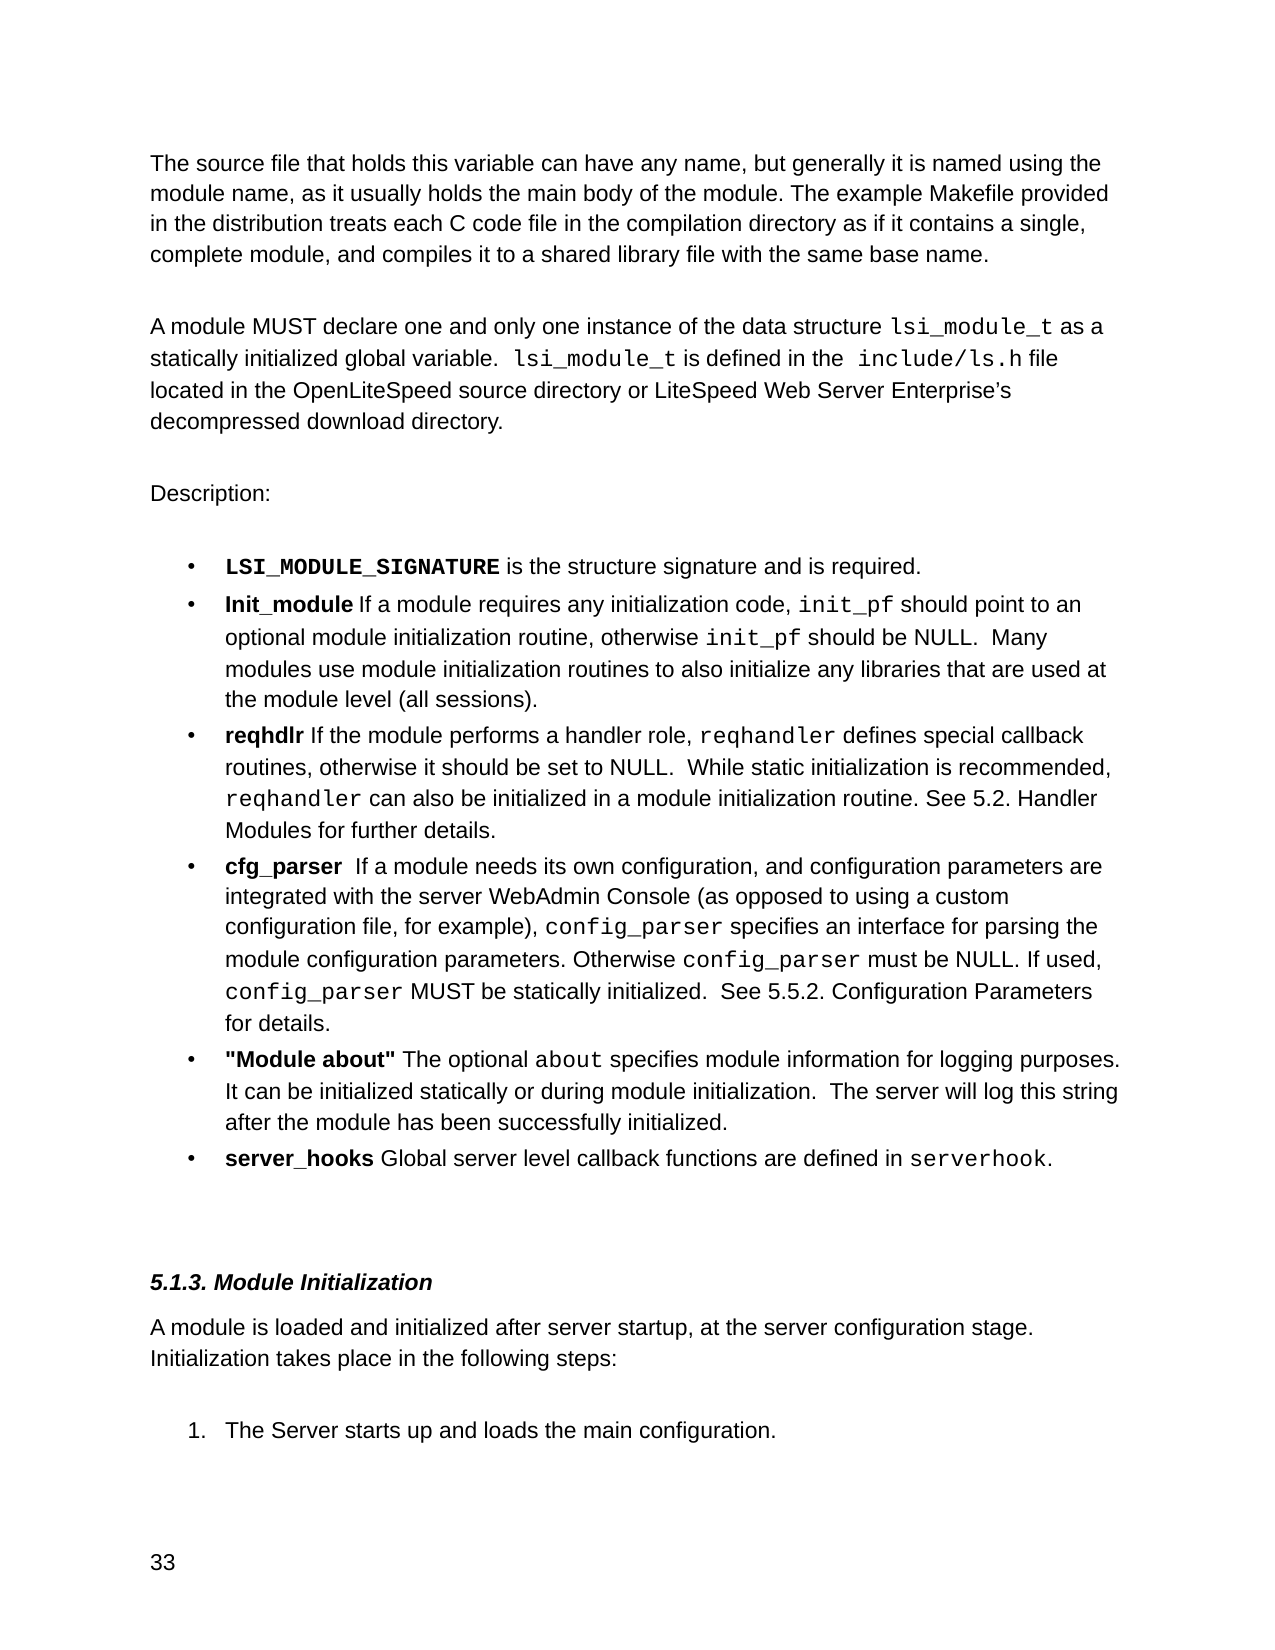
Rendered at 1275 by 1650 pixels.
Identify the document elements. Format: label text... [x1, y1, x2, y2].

text A module MUST declare one and only one instance of the data structure lsi_module_t as a statically initialized global variable. lsi_module_t is defined in the include/ls.h file located in the OpenLiteSpeed source directory or LiteSpeed Web Server Enterprise’s decompressed download directory. [150, 313, 1125, 434]
list "Module about" The optional about specifies module information for logging purposes. It can be initialized statically or during module initialization. The server will log this string after the module has been successfully initialized. [187, 1046, 1125, 1135]
subtitle 5.1.3. Module Initialization [150, 1268, 1125, 1295]
list Init_module If a module requires any initialization code, init_pf should point to an optional module initialization routine, otherwise init_pf should be NULL. Many modules use module initialization routines to also initialize any libraries that are used at the module level (all sessions). [187, 591, 1125, 712]
list server_hooks Global server level callback functions are defined in serverhook. [187, 1145, 1125, 1173]
text The source file that holds this variable can have any name, but generally it is named using the module name, as it usually holds the main body of the module. The example Makefile provided in the distribution treats each C code file in the compilation directory as if it contains a single, complete module, and compiles it to a shared library file with the same base name. [150, 150, 1125, 267]
list LSI_MODULE_SIGNATURE is the structure signature and is required. [187, 553, 1125, 581]
list reqhdlr If the module performs a handler role, reqhandler defines special callback routines, otherwise it should be set to NULL. While static initialization is recommended, reqhandler can also be initialized in a module initialization routine. See 5.2. Handler Modules for further details. [187, 722, 1125, 843]
list cfg_parser If a module needs its own configuration, and configuration parameters are integrated with the server WebAdmin Console (as opposed to using a custom configuration file, for example), config_parser specifies an interface for parsing the module configuration parameters. Otherwise config_parser must be NULL. If used, config_parser MUST be statically initialized. See 5.5.2. Configuration Parameters for details. [187, 853, 1125, 1036]
list The Server starts up and loads the main configuration. [187, 1417, 1125, 1443]
text Description: [150, 480, 1125, 507]
text A module is loaded and initialized after server startup, at the server configuration stage. Initialization takes place in the following steps: [150, 1314, 1125, 1371]
